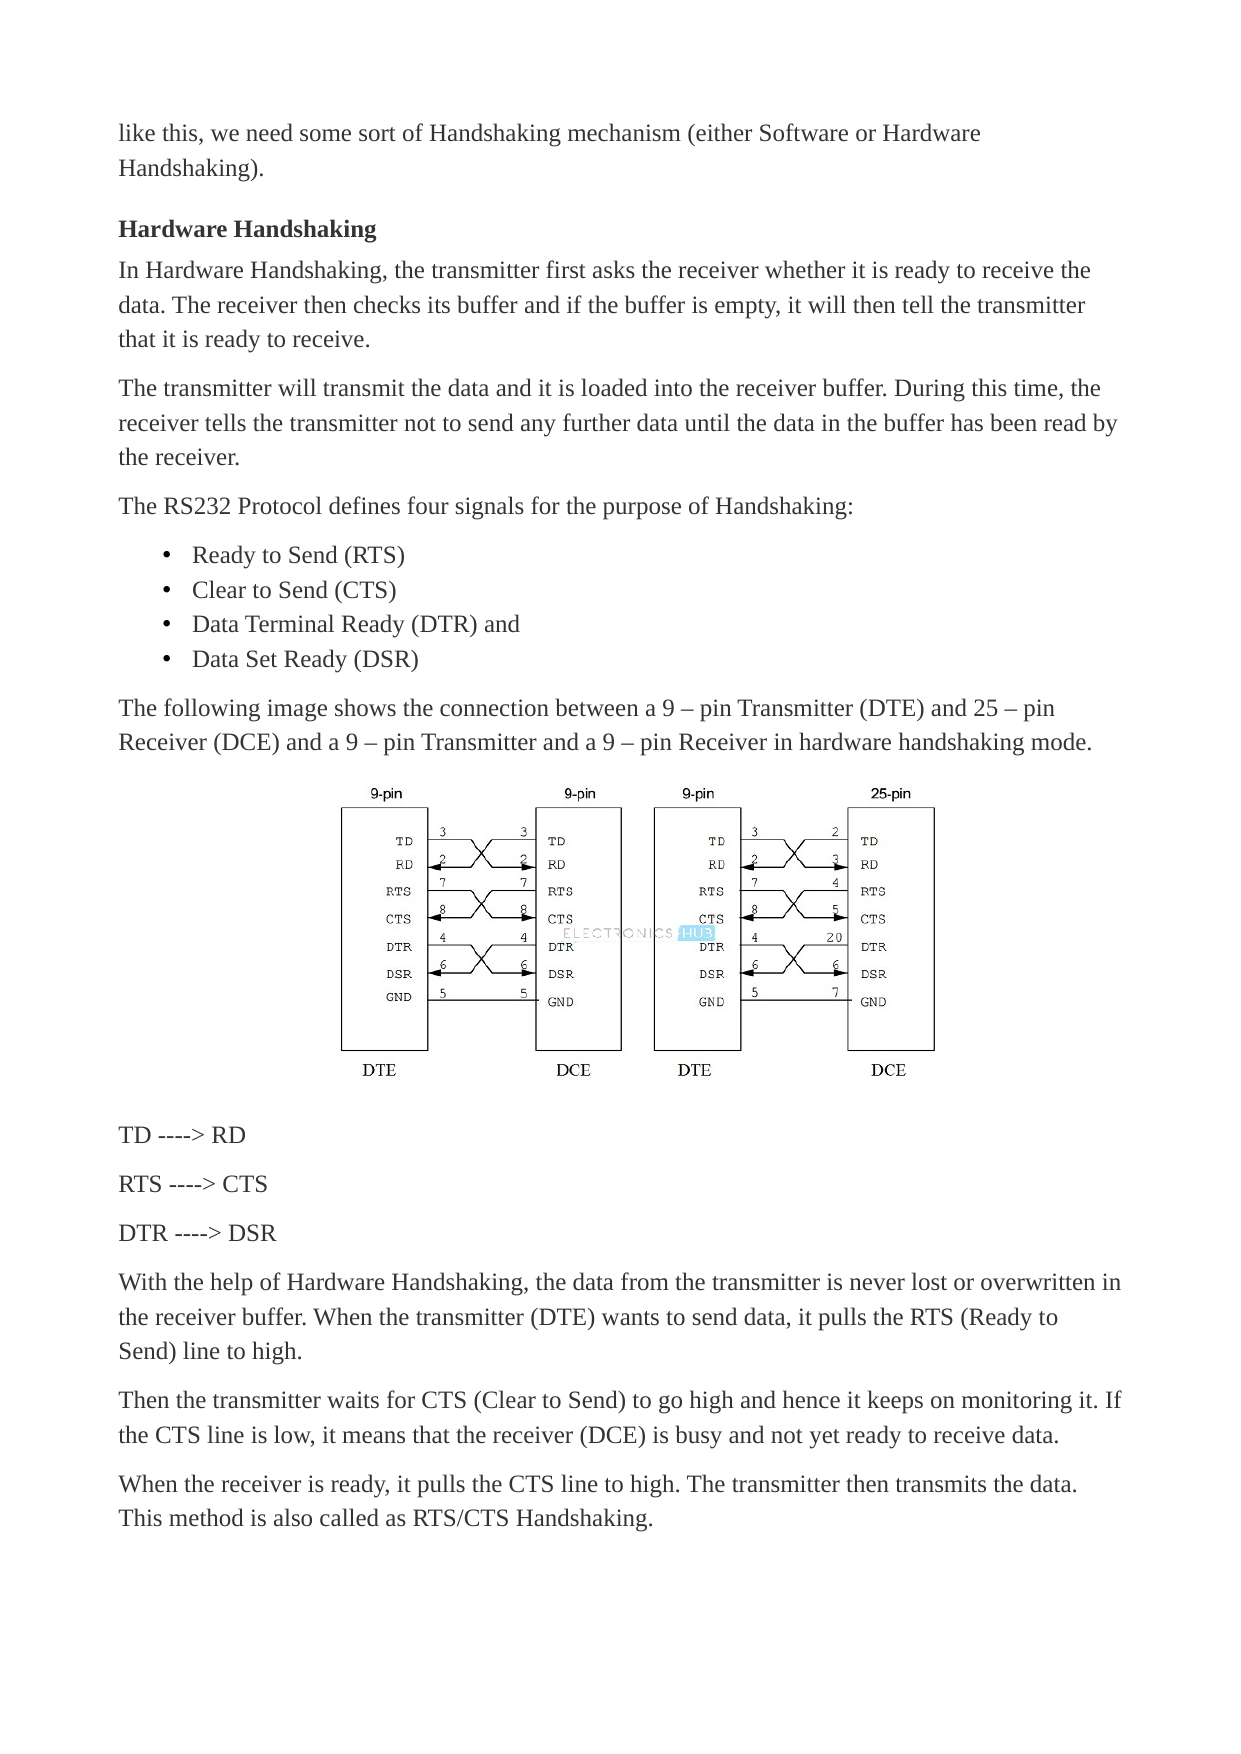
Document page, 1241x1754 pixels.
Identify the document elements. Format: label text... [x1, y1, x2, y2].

list Data Terminal Ready (DTR) and [162, 609, 1122, 638]
list Clear to Send (CTS) [162, 575, 1122, 604]
subtitle Hardware Handshaking [118, 214, 1122, 243]
text Then the transmitter waits for CTS (Clear to Send) to go high and hence it keeps on monitoring it. If the CTS line is low, it means that the receiver (DCE) is busy and not yet ready to receive data. [118, 1385, 1122, 1448]
list Data Set Ready (DSR) [162, 644, 1122, 673]
text With the help of Hardware Handshaking, the data from the transmitter is never lost or overwritten in the receiver buffer. When the transmitter (DTE) wants to send data, it pulls the RTS (Ready to Send) line to high. [118, 1267, 1122, 1365]
text In Hardware Handshaking, the transmitter first asks the receiver whether it is ready to receive the data. The receiver then checks its buffer and if the buffer is empty, it will then tell the transmitter that it is ready to receive. [118, 255, 1122, 353]
list Ready to Send (RTS) [162, 541, 1122, 569]
text The RS232 Protocol defines four signals for the purpose of Handshaking: [118, 491, 1122, 520]
text DTR ----> DSR [118, 1218, 1122, 1247]
text TD ----> RD [118, 1120, 1122, 1149]
text The following image shows the connection between a 9 – pin Transmitter (DTE) and 25 – pin Receiver (DCE) and a 9 – pin Transmitter and a 9 – pin Receiver in hardware handshaking mode. [118, 693, 1122, 756]
text RTS ----> CTS [118, 1169, 1122, 1198]
text When the receiver is ready, it pulls the CTS line to high. The transmitter then transmits the data. This method is also called as RTS/CTS Handshaking. [118, 1469, 1122, 1532]
text like this, we need some sort of Handshaking mechanism (either Software or Hardware Handshaking). [118, 118, 1122, 181]
text The transmitter will transmit the data and it is loaded into the receiver buffer. During this time, the receiver tells the transmitter not to send any further data until the data in the buffer has been read by the receiver. [118, 373, 1122, 471]
picture [278, 776, 962, 1092]
